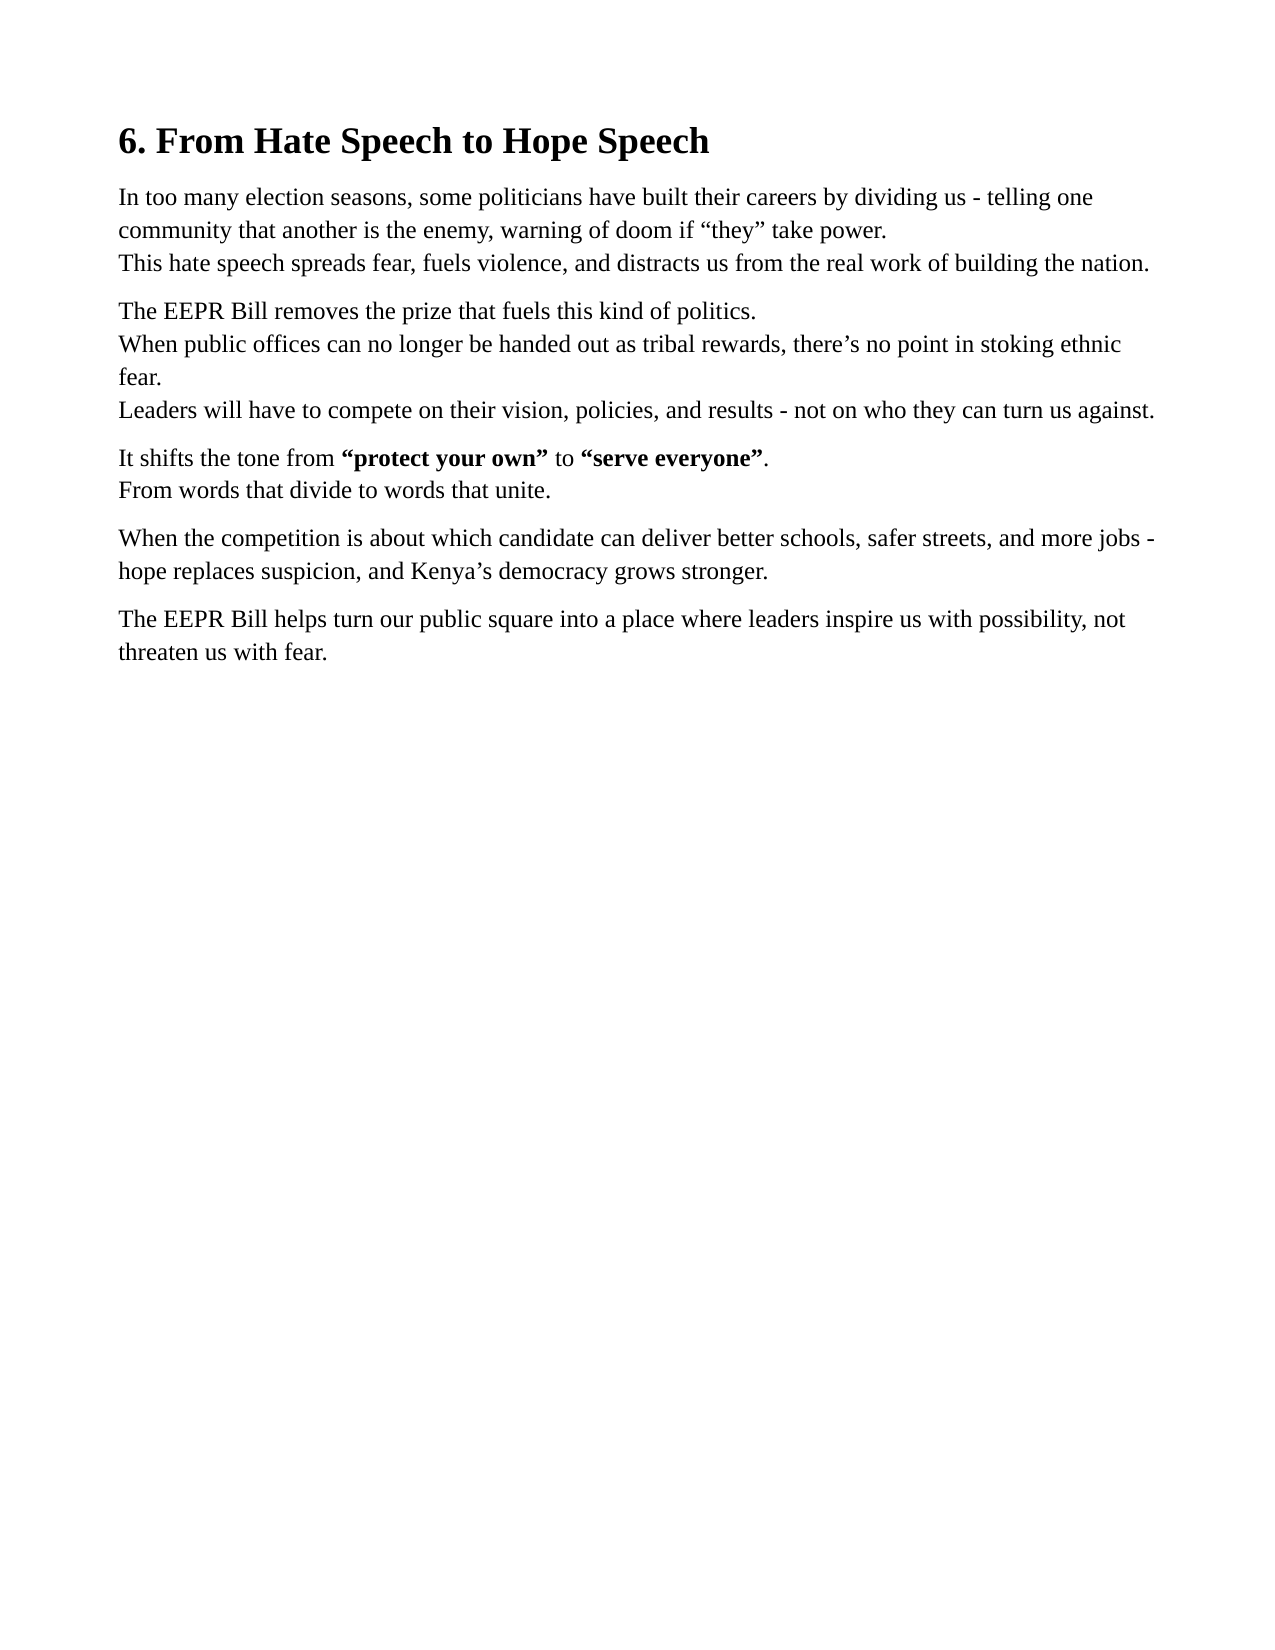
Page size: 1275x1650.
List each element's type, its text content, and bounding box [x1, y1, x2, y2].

text The EEPR Bill helps turn our public square into a place where leaders inspire us with possibility, not threaten us with fear. [118, 604, 1157, 666]
text The EEPR Bill removes the prize that fuels this kind of politics. When public offices can no longer be handed out as tribal rewards, there’s no point in stoking ethnic fear. Leaders will have to compete on their vision, policies, and results - not on who they can turn us against. [118, 296, 1157, 424]
text In too many election seasons, some politicians have built their careers by dividing us - telling one community that another is the enemy, warning of doom if “they” take power. This hate speech spreads fear, fuels violence, and distracts us from the real work of building the nation. [118, 182, 1157, 277]
text It shifts the tone from “protect your own” to “serve everyone”. From words that divide to words that unite. [118, 443, 1157, 504]
text When the competition is about which candidate can deliver better schools, safer streets, and more jobs - hope replaces suspicion, and Kenya’s democracy grows stronger. [118, 523, 1157, 585]
subtitle 6. From Hate Speech to Hope Speech [118, 118, 1157, 161]
